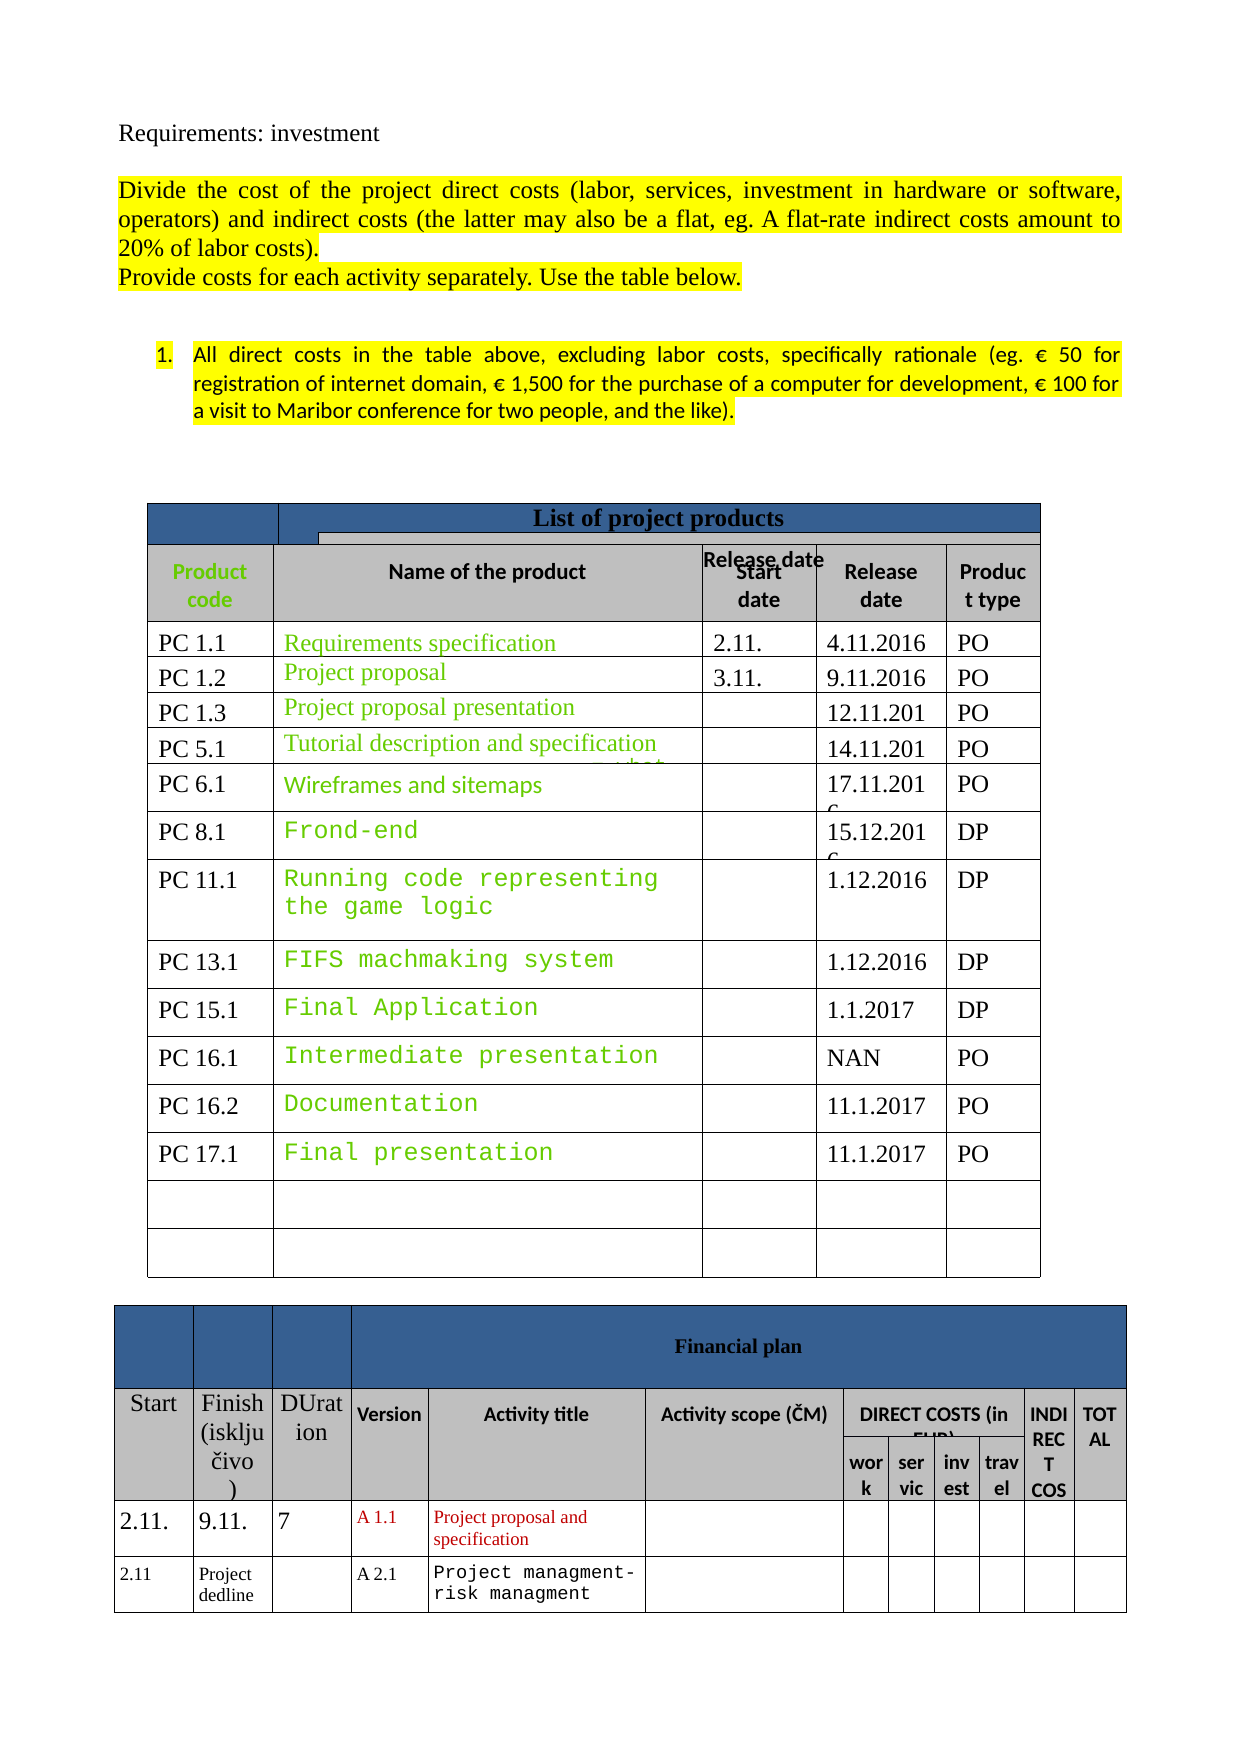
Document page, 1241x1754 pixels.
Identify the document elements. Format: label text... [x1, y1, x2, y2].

table_header [148, 504, 278, 544]
table_cell Start date [703, 545, 816, 621]
table_cell Tutorial description and specification = what it will be and what it will include. 13.11 [274, 728, 702, 762]
table_cell 2.11. [703, 622, 816, 656]
table_cell [646, 1557, 843, 1612]
table_cell PO [947, 657, 1040, 692]
table_cell PO [947, 728, 1040, 762]
table_cell [935, 1557, 979, 1612]
table_cell 9.11. [194, 1501, 272, 1556]
table_cell Product type [947, 545, 1040, 621]
table_cell [703, 1133, 816, 1180]
table_cell PC 1.1 [148, 622, 273, 656]
table_cell PO [947, 622, 1040, 656]
table_cell Product code [148, 545, 273, 621]
table_cell Version [352, 1389, 428, 1500]
table_cell DP [947, 860, 1040, 940]
table_cell [274, 1181, 702, 1228]
table_cell PO [947, 1037, 1040, 1084]
table_cell 1.12.2016 [817, 941, 946, 988]
table_cell 3.11. [703, 657, 816, 692]
table_cell NAN [817, 1037, 946, 1084]
table_cell PC 13.1 [148, 941, 273, 988]
table_cell Activity scope (ČM) [646, 1389, 843, 1500]
table_cell [703, 1085, 816, 1132]
table_cell PO [947, 1085, 1040, 1132]
table_cell Project proposal presentation [274, 693, 702, 727]
table_cell Name of the product [274, 545, 702, 621]
table_cell 11.1.2017 [817, 1085, 946, 1132]
table_cell 1.1.2017 [817, 989, 946, 1036]
table_cell [844, 1557, 888, 1612]
table_cell PC 11.1 [148, 860, 273, 940]
table_cell [947, 1181, 1040, 1228]
table_cell [148, 1181, 273, 1228]
table_cell Final presentation [274, 1133, 702, 1180]
table_header [194, 1306, 272, 1388]
table_header [115, 1306, 193, 1388]
table_cell [947, 1229, 1040, 1276]
table_cell [817, 1229, 946, 1276]
table_cell TOTAL [1075, 1389, 1126, 1500]
table_cell Final Application [274, 989, 702, 1036]
table_cell [1075, 1557, 1126, 1612]
table_cell [817, 1181, 946, 1228]
table_cell PC 1.3 [148, 693, 273, 727]
table_cell PC 15.1 [148, 989, 273, 1036]
table_cell A 2.1 [352, 1557, 428, 1612]
table_cell work [844, 1437, 888, 1500]
table_cell [703, 1181, 816, 1228]
table_cell FIFS machmaking system [274, 941, 702, 988]
table_cell 2.11 [115, 1557, 193, 1612]
table_cell Frond-end [274, 812, 702, 858]
table_cell [980, 1557, 1024, 1612]
table_cell Release date [817, 545, 946, 621]
table_cell 15.12.2016 [817, 812, 946, 858]
subtitle All direct costs in the table above, excluding labor costs, specifically rationale (eg. € 50 for registration of internet domain, € 1,500 for the purchase of a computer for development, € 100 for a visit to Maribor conference for two people, and the like). [156, 341, 1122, 425]
table_cell PO [947, 764, 1040, 811]
table_cell [703, 812, 816, 858]
table_cell [935, 1501, 979, 1556]
table_cell PC 16.2 [148, 1085, 273, 1132]
table_cell [703, 1037, 816, 1084]
table_header Release date [319, 533, 1040, 544]
table_cell [646, 1501, 843, 1556]
table_cell DUration [273, 1389, 351, 1500]
table_cell [844, 1501, 888, 1556]
table_cell PC 8.1 [148, 812, 273, 858]
table_cell [703, 989, 816, 1036]
table_cell investments [935, 1437, 979, 1500]
table_cell [273, 1557, 351, 1612]
table_cell DIRECT COSTS (in EUR) [844, 1389, 1024, 1436]
table_cell [703, 764, 816, 811]
table_cell PO [947, 1133, 1040, 1180]
table_cell INDIRECT COSTS (v EUR) [1025, 1389, 1074, 1500]
table_cell 4.11.2016 [817, 622, 946, 656]
table_cell DP [947, 989, 1040, 1036]
table_cell DP [947, 812, 1040, 858]
table_header List of project products [279, 504, 1040, 544]
table_cell DP [947, 941, 1040, 988]
table_cell PC 17.1 [148, 1133, 273, 1180]
table_cell Project proposal [274, 657, 702, 692]
table_cell 9.11.2016 [817, 657, 946, 692]
table_cell 1.12.2016 [817, 860, 946, 940]
table_cell PO [947, 693, 1040, 727]
table_cell [889, 1557, 934, 1612]
table_cell PC 6.1 [148, 764, 273, 811]
table_cell PC 1.2 [148, 657, 273, 692]
table_cell 17.11.2016 [817, 764, 946, 811]
table_cell PC 16.1 [148, 1037, 273, 1084]
table_cell [703, 693, 816, 727]
table_cell Project proposal and specification [429, 1501, 645, 1556]
table_cell service [889, 1437, 934, 1500]
table_cell Intermediate presentation [274, 1037, 702, 1084]
table_header [273, 1306, 351, 1388]
table_cell Project managment-risk managment [429, 1557, 645, 1612]
table_cell Activity title [429, 1389, 645, 1500]
table_cell [980, 1501, 1024, 1556]
table_cell Documentation [274, 1085, 702, 1132]
table_cell [148, 1229, 273, 1276]
table_cell [703, 728, 816, 762]
table_cell Wireframes and sitemaps [274, 764, 702, 811]
table_cell [703, 860, 816, 940]
table_cell 7 [273, 1501, 351, 1556]
table_cell Finish(isključivo ) [194, 1389, 272, 1500]
table_cell [274, 1229, 702, 1276]
table_cell PC 5.1 [148, 728, 273, 762]
table_cell [1025, 1557, 1074, 1612]
table_cell [1025, 1501, 1074, 1556]
text Provide costs for each activity separately. Use the table below. [118, 262, 1122, 291]
table_cell 11.1.2017 [817, 1133, 946, 1180]
table_cell Requirements specification [274, 622, 702, 656]
text Divide the cost of the project direct costs (labor, services, investment in hardware or software, operators) and indirect costs (the latter may also be a flat, eg. A flat-rate indirect costs amount to 20% of labor costs). [118, 176, 1122, 262]
table_cell [703, 1229, 816, 1276]
table_cell [703, 941, 816, 988]
table_cell 12.11.2016 [817, 693, 946, 727]
table_cell Start [115, 1389, 193, 1500]
text Requirements: investment [118, 118, 1122, 147]
table_cell [1075, 1501, 1126, 1556]
table_cell 2.11. [115, 1501, 193, 1556]
table_cell A 1.1 [352, 1501, 428, 1556]
table_header Financial plan [352, 1306, 1126, 1388]
table_cell travel expenses [980, 1437, 1024, 1500]
table_cell Running code representing the game logic [274, 860, 702, 940]
table_cell [889, 1501, 934, 1556]
table_cell Project dedline [194, 1557, 272, 1612]
table_cell 14.11.2016 [817, 728, 946, 762]
